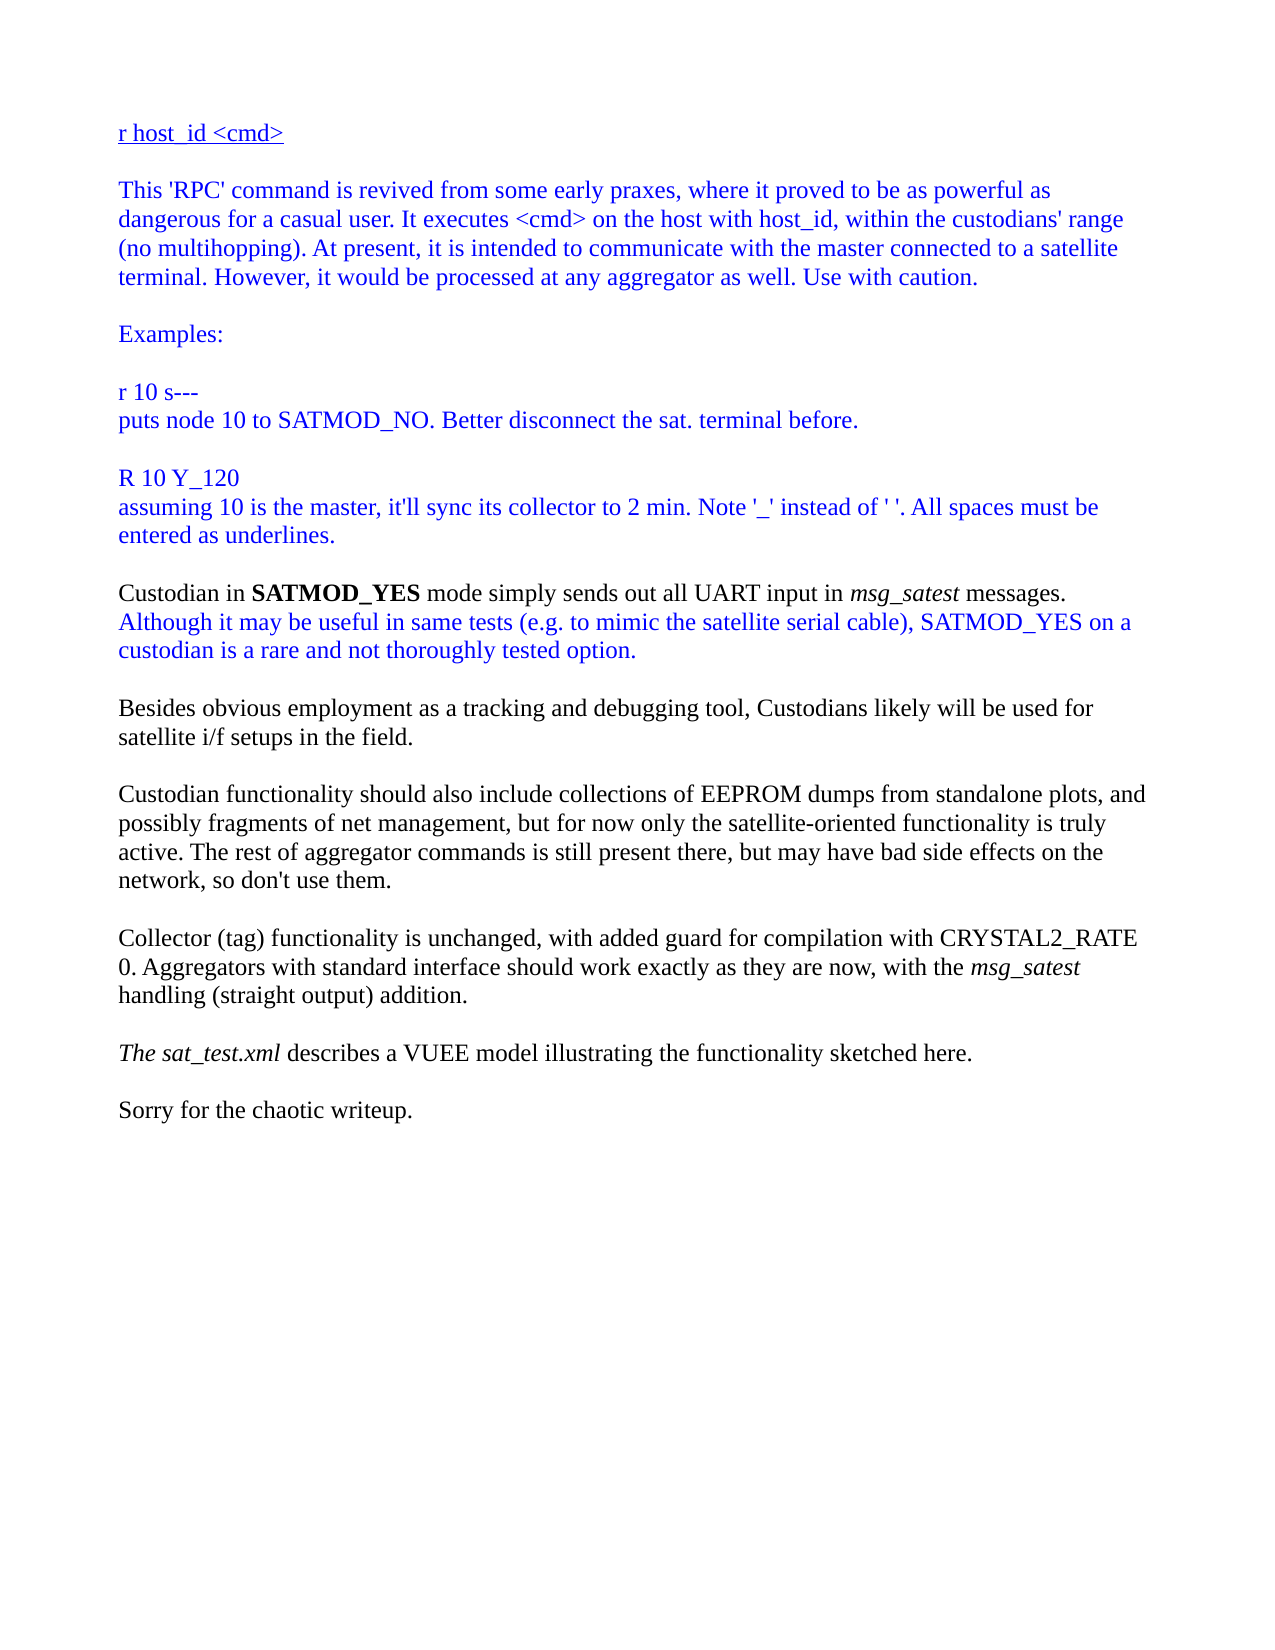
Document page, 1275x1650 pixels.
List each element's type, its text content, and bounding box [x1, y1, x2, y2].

text Examples: [118, 319, 1157, 348]
text puts node 10 to SATMOD_NO. Better disconnect the sat. terminal before. [118, 406, 1157, 434]
text Sorry for the chaotic writeup. [118, 1096, 1157, 1124]
text Custodian functionality should also include collections of EEPROM dumps from standalone plots, and possibly fragments of net management, but for now only the satellite-oriented functionality is truly active. The rest of aggregator commands is still present there, but may have bad side effects on the network, so don't use them. [118, 779, 1157, 894]
text r host_id <cmd> [118, 118, 1157, 147]
text This 'RPC' command is revived from some early praxes, where it proved to be as powerful as dangerous for a casual user. It executes <cmd> on the host with host_id, within the custodians' range (no multihopping). At present, it is intended to communicate with the master connected to a satellite terminal. However, it would be processed at any aggregator as well. Use with caution. [118, 176, 1157, 291]
text Custodian in SATMOD_YES mode simply sends out all UART input in msg_satest messages. Although it may be useful in same tests (e.g. to mimic the satellite serial cable), SATMOD_YES on a custodian is a rare and not thoroughly tested option. [118, 578, 1157, 664]
text R 10 Y_120 [118, 463, 1157, 492]
text r 10 s--- [118, 377, 1157, 406]
text The sat_test.xml describes a VUEE model illustrating the functionality sketched here. [118, 1038, 1157, 1067]
text Collector (tag) functionality is unchanged, with added guard for compilation with CRYSTAL2_RATE 0. Aggregators with standard interface should work exactly as they are now, with the msg_satest handling (straight output) addition. [118, 923, 1157, 1009]
text assuming 10 is the master, it'll sync its collector to 2 min. Note '_' instead of ' '. All spaces must be entered as underlines. [118, 492, 1157, 549]
text Besides obvious employment as a tracking and debugging tool, Custodians likely will be used for satellite i/f setups in the field. [118, 693, 1157, 751]
